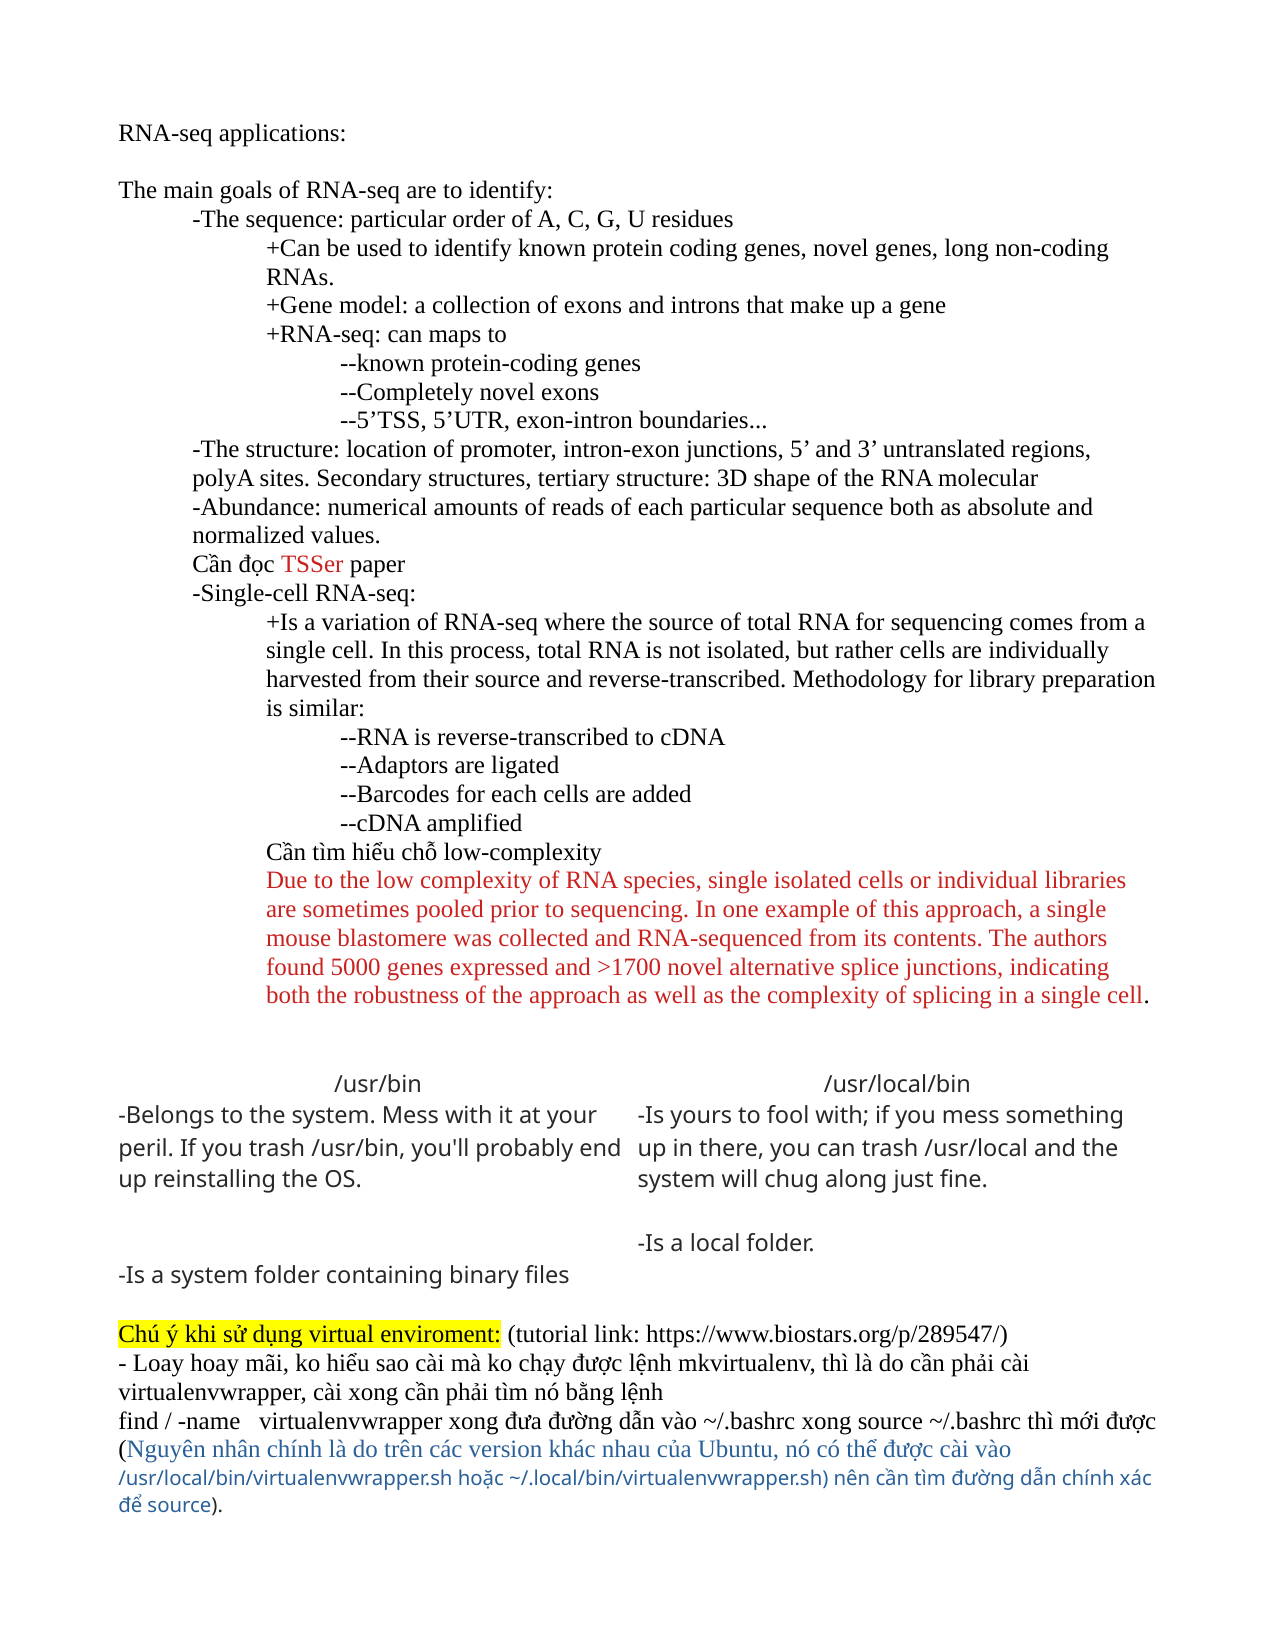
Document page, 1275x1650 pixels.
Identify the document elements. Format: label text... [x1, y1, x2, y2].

text Cần đọc TSSer paper [118, 549, 1157, 578]
text --RNA is reverse-transcribed to cDNA [118, 722, 1157, 751]
text +Gene model: a collection of exons and introns that make up a gene [118, 291, 1157, 319]
table_header /usr/local/bin [638, 1067, 1157, 1099]
text -Single-cell RNA-seq: [118, 578, 1157, 607]
text Chú ý khi sử dụng virtual enviroment: (tutorial link: https://www.biostars.org/p/289547/) [118, 1319, 1157, 1348]
text --Completely novel exons [118, 377, 1157, 406]
text -Abundance: numerical amounts of reads of each particular sequence both as absolute and normalized values. [118, 492, 1157, 549]
table_header /usr/bin [118, 1067, 637, 1099]
text --Adaptors are ligated [118, 751, 1157, 779]
text -The structure: location of promoter, intron-exon junctions, 5’ and 3’ untranslated regions, polyA sites. Secondary structures, tertiary structure: 3D shape of the RNA molecular [118, 434, 1157, 492]
text --5’TSS, 5’UTR, exon-intron boundaries... [118, 406, 1157, 434]
text find / -name virtualenvwrapper xong đưa đường dẫn vào ~/.bashrc xong source ~/.bashrc thì mới được (Nguyên nhân chính là do trên các version khác nhau của Ubuntu, nó có thể được cài vào /usr/local/bin/virtualenvwrapper.sh hoặc ~/.local/bin/virtualenvwrapper.sh) nên cần tìm đường dẫn chính xác để source). [118, 1406, 1157, 1519]
text --known protein-coding genes [118, 348, 1157, 377]
text +Can be used to identify known protein coding genes, novel genes, long non-coding RNAs. [118, 233, 1157, 291]
text --cDNA amplified [118, 808, 1157, 837]
text Due to the low complexity of RNA species, single isolated cells or individual libraries are sometimes pooled prior to sequencing. In one example of this approach, a single mouse blastomere was collected and RNA-sequenced from its contents. The authors found 5000 genes expressed and >1700 novel alternative splice junctions, indicating both the robustness of the approach as well as the complexity of splicing in a single cell. [266, 866, 1157, 1009]
text - Loay hoay mãi, ko hiểu sao cài mà ko chạy được lệnh mkvirtualenv, thì là do cần phải cài virtualenvwrapper, cài xong cần phải tìm nó bằng lệnh [118, 1348, 1157, 1406]
table_cell -Is yours to fool with; if you mess something up in there, you can trash /usr/local and the system will chug along just fine. -Is a local folder. [638, 1099, 1157, 1291]
text -The sequence: particular order of A, C, G, U residues [118, 204, 1157, 233]
text --Barcodes for each cells are added [118, 779, 1157, 808]
table_cell -Belongs to the system. Mess with it at your peril. If you trash /usr/bin, you'll probably end up reinstalling the OS. -Is a system folder containing binary files [118, 1099, 637, 1291]
text +Is a variation of RNA-seq where the source of total RNA for sequencing comes from a single cell. In this process, total RNA is not isolated, but rather cells are individually harvested from their source and reverse-transcribed. Methodology for library preparation is similar: [118, 607, 1157, 722]
text RNA-seq applications: [118, 118, 1157, 147]
text The main goals of RNA-seq are to identify: [118, 176, 1157, 204]
text Cần tìm hiểu chỗ low-complexity [118, 837, 1157, 866]
text +RNA-seq: can maps to [118, 319, 1157, 348]
